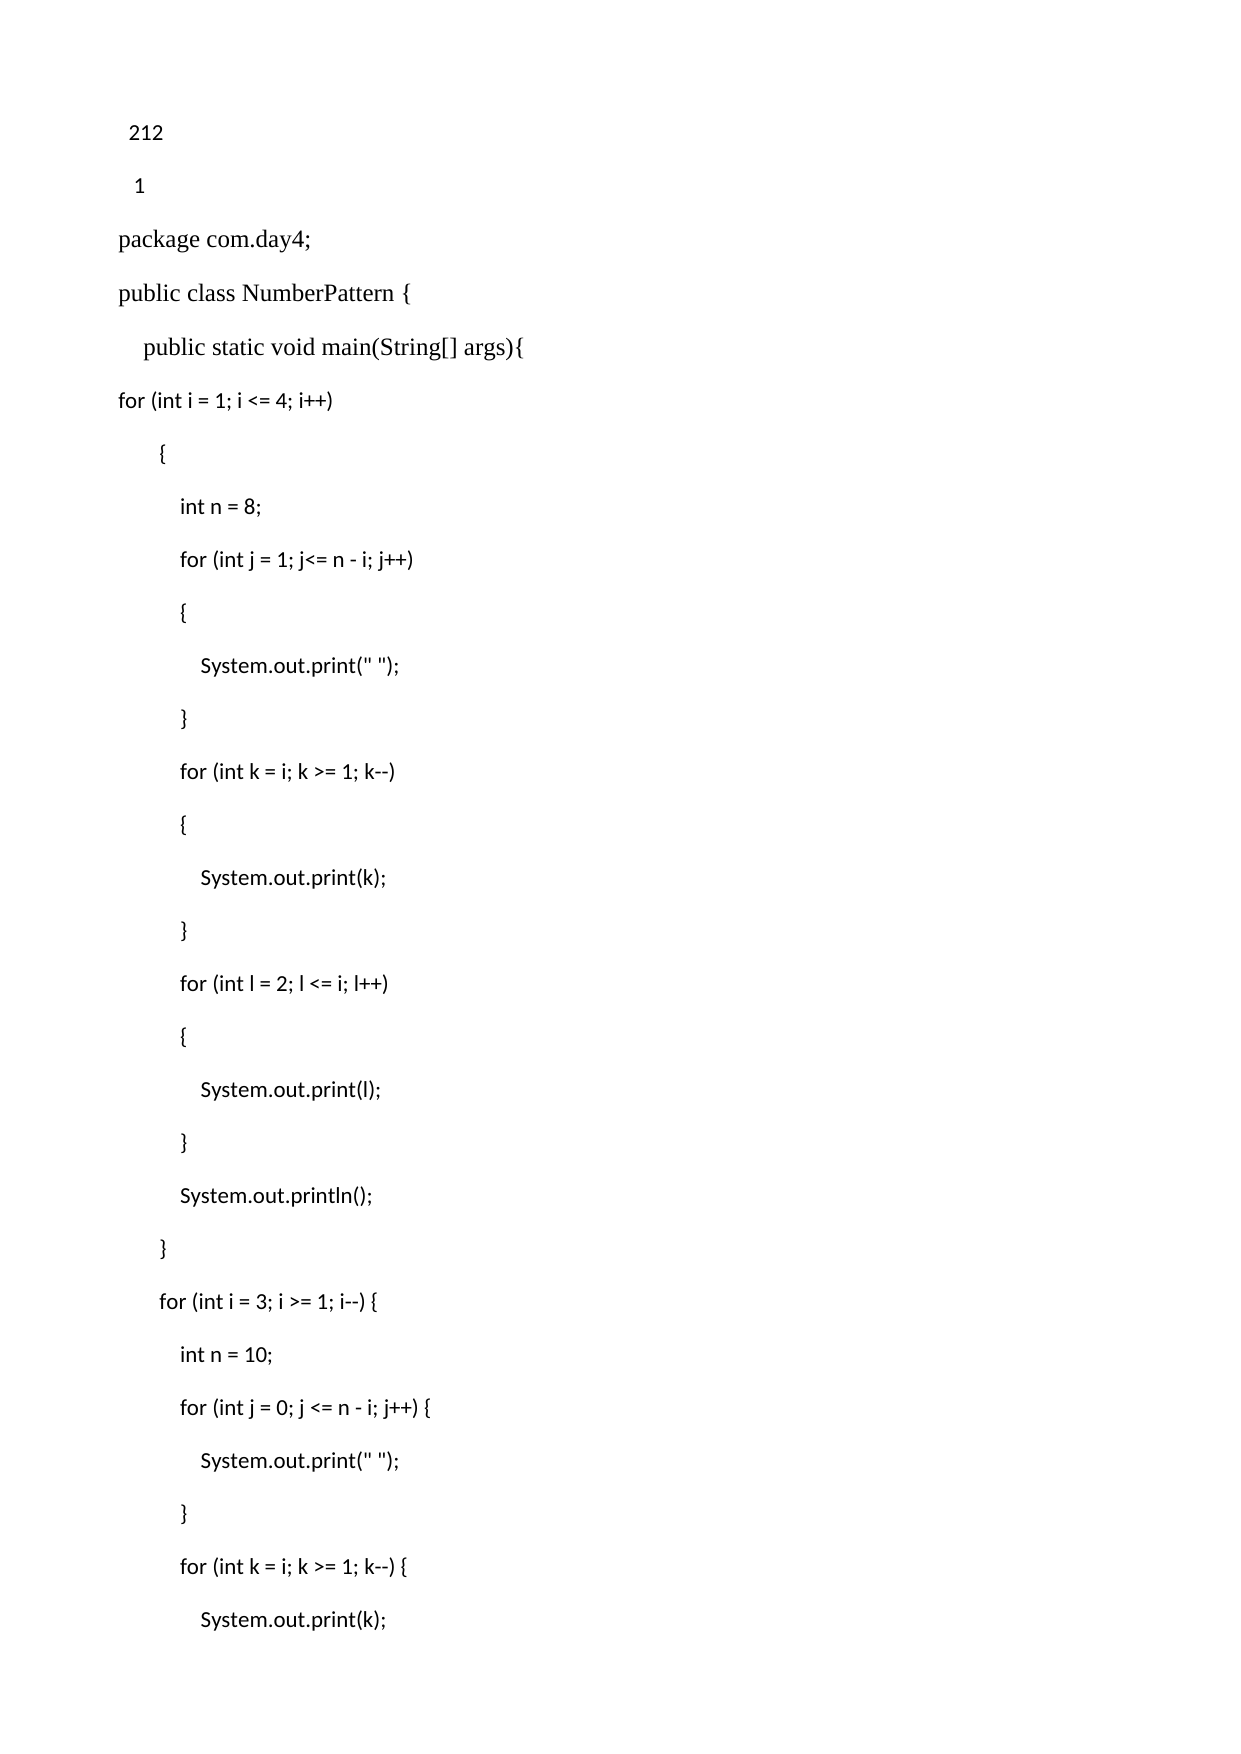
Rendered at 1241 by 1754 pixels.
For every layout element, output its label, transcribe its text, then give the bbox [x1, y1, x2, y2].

text } [118, 704, 1122, 732]
text for (int k = i; k >= 1; k--) [118, 757, 1122, 785]
text int n = 10; [118, 1340, 1122, 1368]
text System.out.print(" "); [118, 1446, 1122, 1474]
text 212 [118, 118, 1122, 146]
text System.out.print(" "); [118, 651, 1122, 679]
text { [118, 439, 1122, 467]
text package com.day4; [118, 224, 1122, 253]
text public class NumberPattern { [118, 278, 1122, 307]
text { [118, 598, 1122, 626]
text System.out.println(); [118, 1181, 1122, 1209]
text for (int k = i; k >= 1; k--) { [118, 1552, 1122, 1581]
text for (int j = 1; j<= n - i; j++) [118, 545, 1122, 573]
text for (int i = 3; i >= 1; i--) { [118, 1287, 1122, 1315]
text System.out.print(k); [118, 863, 1122, 891]
text for (int i = 1; i <= 4; i++) [118, 386, 1122, 414]
text } [118, 916, 1122, 944]
text for (int l = 2; l <= i; l++) [118, 969, 1122, 997]
text int n = 8; [118, 492, 1122, 520]
text } [118, 1234, 1122, 1262]
text { [118, 810, 1122, 838]
text { [118, 1022, 1122, 1050]
text public static void main(String[] args){ [118, 332, 1122, 361]
text } [118, 1499, 1122, 1527]
text System.out.print(l); [118, 1075, 1122, 1103]
text } [118, 1128, 1122, 1156]
text for (int j = 0; j <= n - i; j++) { [118, 1393, 1122, 1421]
text 1 [118, 171, 1122, 199]
text System.out.print(k); [118, 1606, 1122, 1633]
